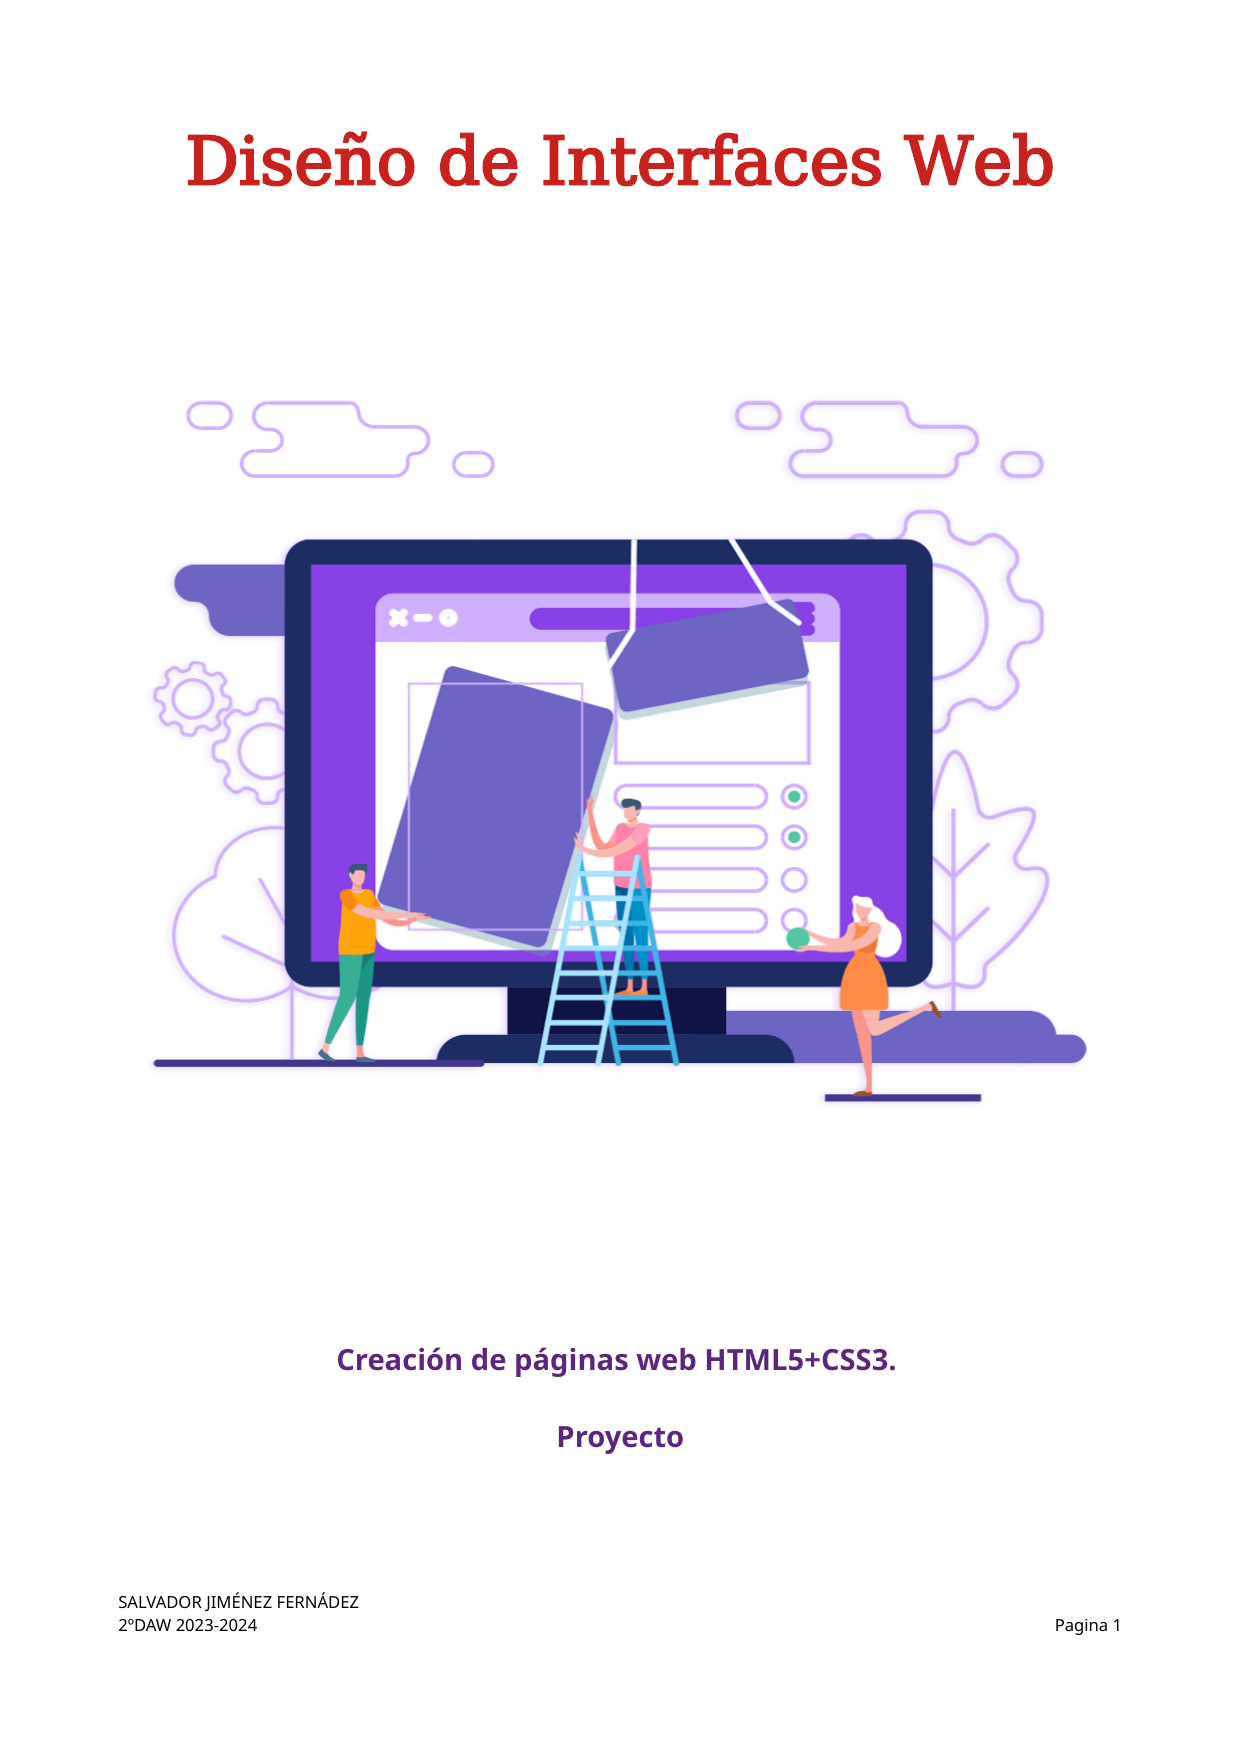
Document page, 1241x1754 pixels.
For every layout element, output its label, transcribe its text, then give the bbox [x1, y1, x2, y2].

subtitle Creación de páginas web HTML5+CSS3. [118, 1339, 1122, 1379]
subtitle Proyecto [118, 1417, 1122, 1456]
picture [118, 251, 1123, 1255]
